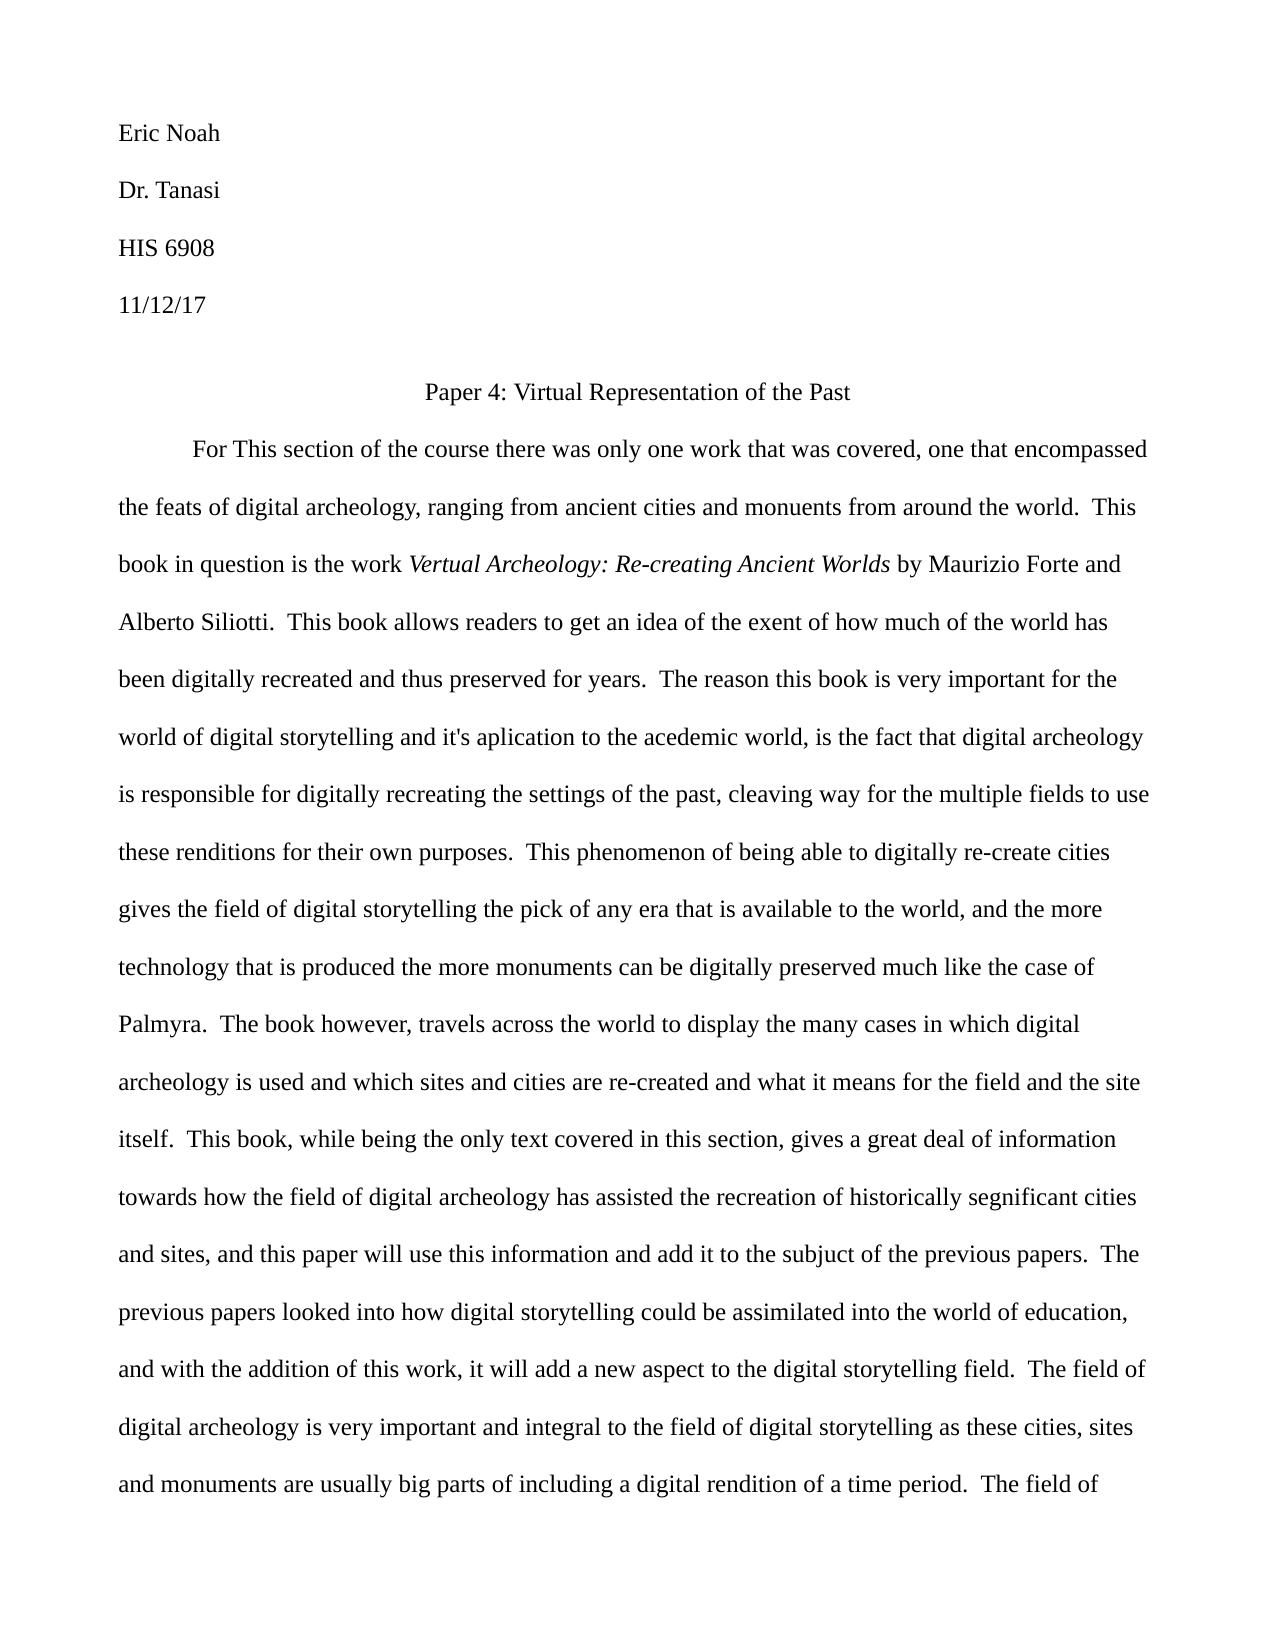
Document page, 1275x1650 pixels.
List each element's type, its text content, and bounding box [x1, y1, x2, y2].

text Paper 4: Virtual Representation of the Past [118, 377, 1157, 406]
text 11/12/17 [118, 291, 1157, 319]
text Dr. Tanasi [118, 176, 1157, 204]
text Eric Noah [118, 118, 1157, 147]
text HIS 6908 [118, 233, 1157, 262]
text For This section of the course there was only one work that was covered, one that encompassed the feats of digital archeology, ranging from ancient cities and monuents from around the world. This book in question is the work Vertual Archeology: Re-creating Ancient Worlds by Maurizio Forte and Alberto Siliotti. This book allows readers to get an idea of the exent of how much of the world has been digitally recreated and thus preserved for years. The reason this book is very important for the world of digital storytelling and it's aplication to the acedemic world, is the fact that digital archeology is responsible for digitally recreating the settings of the past, cleaving way for the multiple fields to use these renditions for their own purposes. This phenomenon of being able to digitally re-create cities gives the field of digital storytelling the pick of any era that is available to the world, and the more technology that is produced the more monuments can be digitally preserved much like the case of Palmyra. The book however, travels across the world to display the many cases in which digital archeology is used and which sites and cities are re-created and what it means for the field and the site itself. This book, while being the only text covered in this section, gives a great deal of information towards how the field of digital archeology has assisted the recreation of historically segnificant cities and sites, and this paper will use this information and add it to the subjuct of the previous papers. The previous papers looked into how digital storytelling could be assimilated into the world of education, and with the addition of this work, it will add a new aspect to the digital storytelling field. The field of digital archeology is very important and integral to the field of digital storytelling as these cities, sites and monuments are usually big parts of including a digital rendition of a time period. The field of [118, 434, 1157, 1498]
